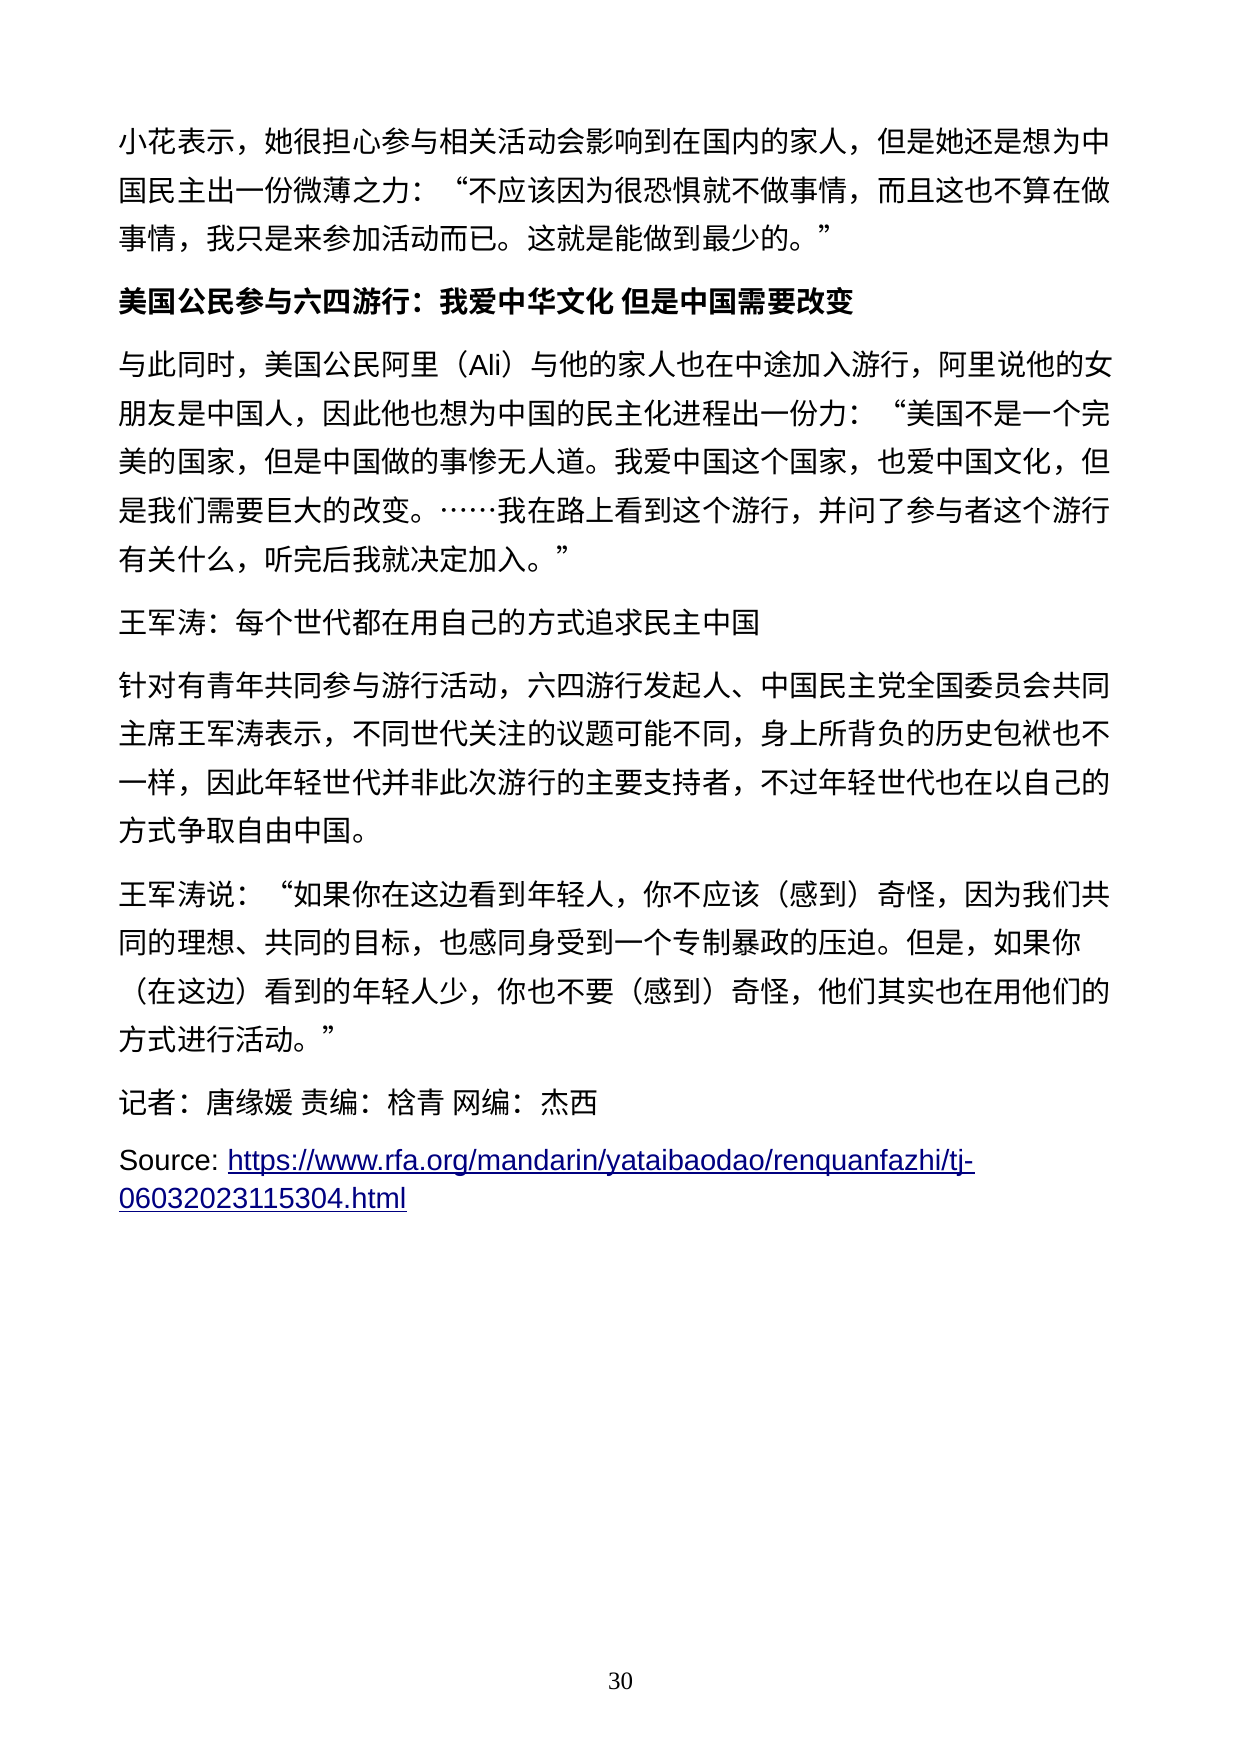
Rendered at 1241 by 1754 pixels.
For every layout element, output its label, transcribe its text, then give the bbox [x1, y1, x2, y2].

text 小花表示，她很担心参与相关活动会影响到在国内的家人，但是她还是想为中国民主出一份微薄之力：“不应该因为很恐惧就不做事情，而且这也不算在做事情，我只是来参加活动而已。这就是能做到最少的。” [118, 118, 1122, 258]
text 王军涛说：“如果你在这边看到年轻人，你不应该（感到）奇怪，因为我们共同的理想、共同的目标，也感同身受到一个专制暴政的压迫。但是，如果你（在这边）看到的年轻人少，你也不要（感到）奇怪，他们其实也在用他们的方式进行活动。” [118, 871, 1122, 1059]
text 美国公民参与六四游行：我爱中华文化 但是中国需要改变 [118, 279, 1122, 321]
text 王军涛：每个世代都在用自己的方式追求民主中国 [118, 599, 1122, 641]
text 与此同时，美国公民阿里（Ali）与他的家人也在中途加入游行，阿里说他的女朋友是中国人，因此他也想为中国的民主化进程出一份力：“美国不是一个完美的国家，但是中国做的事惨无人道。我爱中国这个国家，也爱中国文化，但是我们需要巨大的改变。……我在路上看到这个游行，并问了参与者这个游行有关什么，听完后我就决定加入。” [118, 342, 1122, 578]
text 针对有青年共同参与游行活动，六四游行发起人、中国民主党全国委员会共同主席王军涛表示，不同世代关注的议题可能不同，身上所背负的历史包袱也不一样，因此年轻世代并非此次游行的主要支持者，不过年轻世代也在以自己的方式争取自由中国。 [118, 662, 1122, 850]
text 记者：唐缘媛 责编：梒青 网编：杰西 [118, 1080, 1122, 1122]
text Source: https://www.rfa.org/mandarin/yataibaodao/renquanfazhi/tj-06032023115304.html [118, 1143, 1122, 1215]
